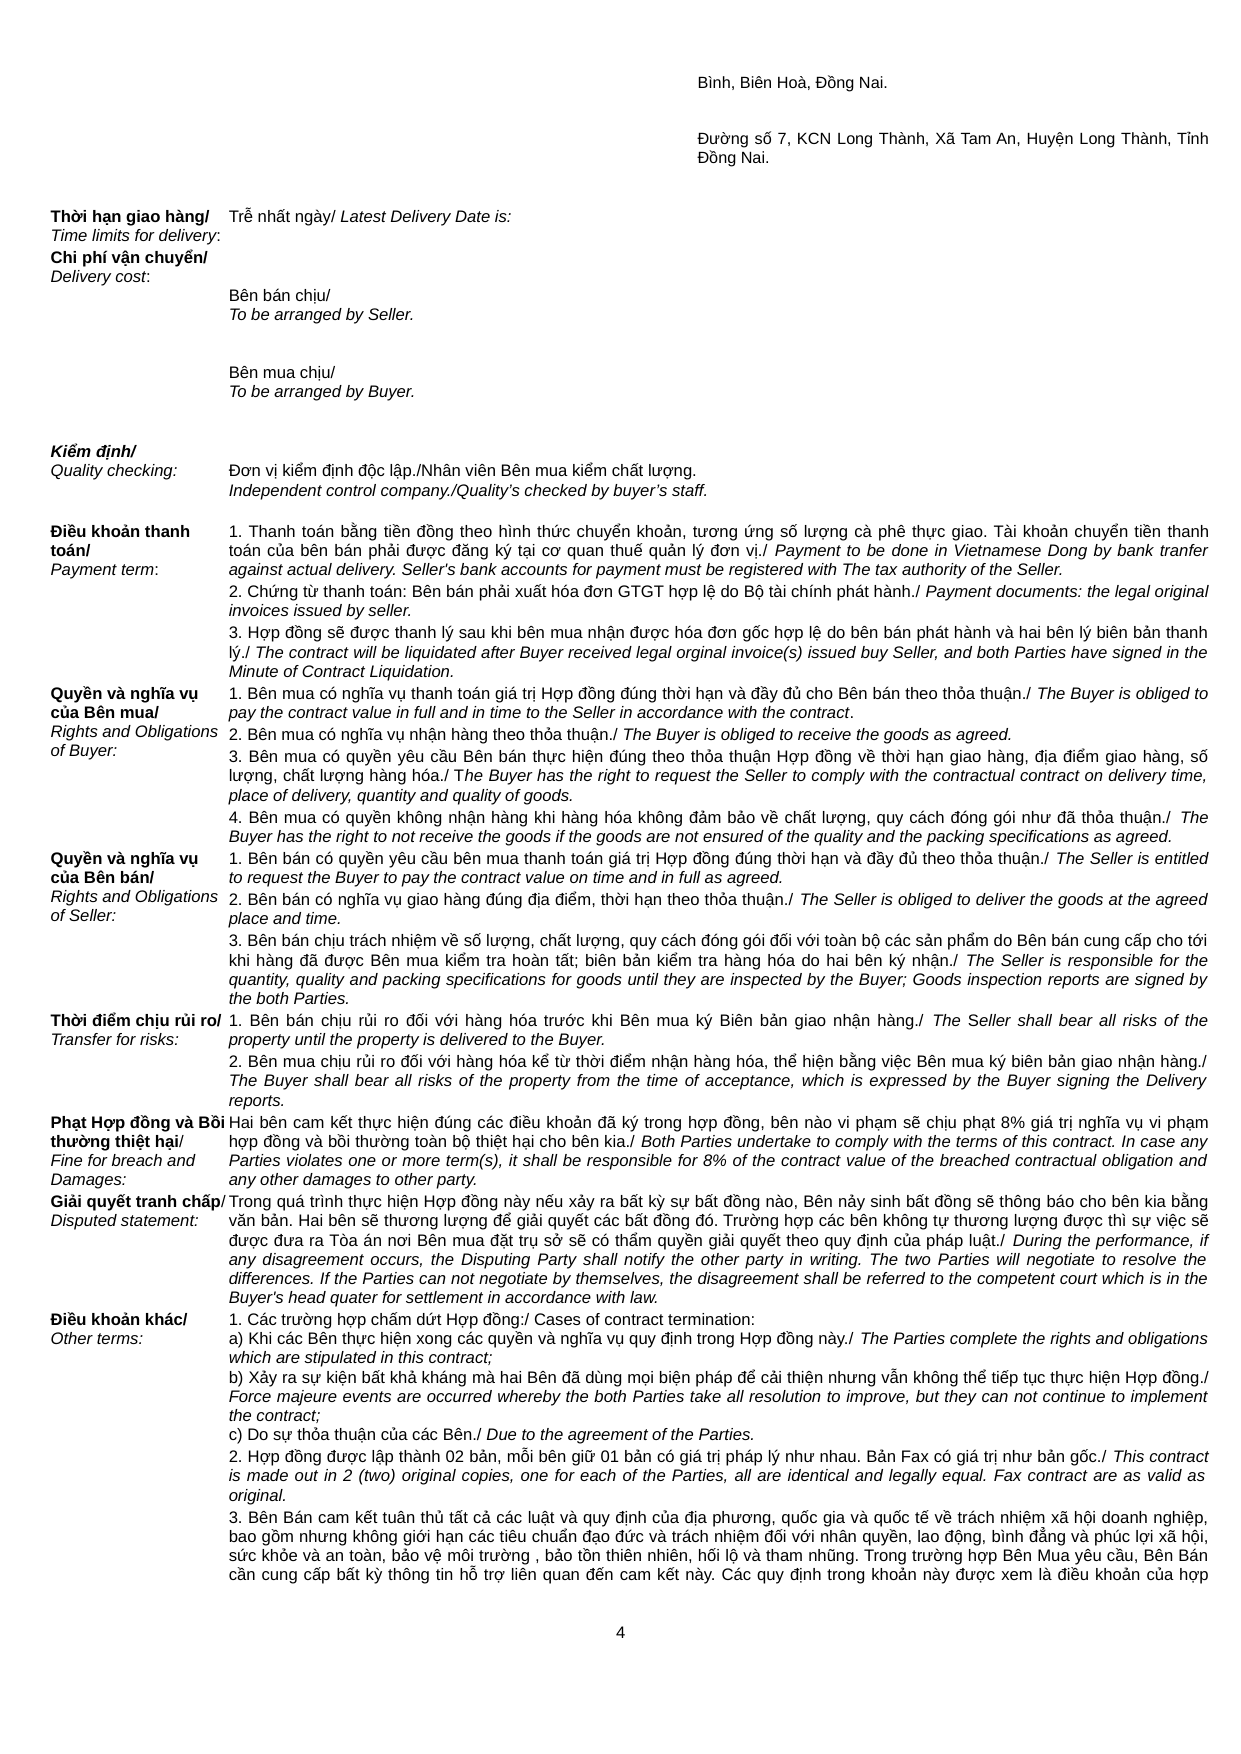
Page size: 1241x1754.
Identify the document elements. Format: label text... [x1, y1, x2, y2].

table_cell 2. Hợp đồng được lập thành 02 bản, mỗi bên giữ 01 bản có giá trị pháp lý như nhau. Bản Fax có giá trị như bản gốc./ This contract is made out in 2 (two) original copies, one for each of the Parties, all are identical and legally equal. Fax contract are as valid as original. [227, 1446, 1211, 1506]
table_cell 1. Thanh toán bằng tiền đồng theo hình thức chuyển khoản, tương ứng số lượng cà phê thực giao. Tài khoản chuyển tiền thanh toán của bên bán phải được đăng ký tại cơ quan thuế quản lý đơn vị./ Payment to be done in Vietnamese Dong by bank tranfer against actual delivery. Seller's bank accounts for payment must be registered with The tax authority of the Seller. [227, 520, 1211, 581]
table_cell 3. Bên bán chịu trách nhiệm về số lượng, chất lượng, quy cách đóng gói đối với toàn bộ các sản phẩm do Bên bán cung cấp cho tới khi hàng đã được Bên mua kiểm tra hoàn tất; biên bản kiểm tra hàng hóa do hai bên ký nhận./ The Seller is responsible for the quantity, quality and packing specifications for goods until they are inspected by the Buyer; Goods inspection reports are signed by the both Parties. [227, 930, 1211, 1009]
table_cell Điều khoản thanh toán/ Payment term: [49, 520, 227, 682]
table_cell Hai bên cam kết thực hiện đúng các điều khoản đã ký trong hợp đồng, bên nào vi phạm sẽ chịu phạt 8% giá trị nghĩa vụ vi phạm hợp đồng và bồi thường toàn bộ thiệt hại cho bên kia./ Both Parties undertake to comply with the terms of this contract. In case any Parties violates one or more term(s), it shall be responsible for 8% of the contract value of the breached contractual obligation and any other damages to other party. [227, 1111, 1211, 1191]
table_cell Chi phí vận chuyển/ Delivery cost: [49, 247, 227, 441]
table_cell Quyền và nghĩa vụ của Bên mua/ Rights and Obligations of Buyer: [49, 682, 227, 847]
table_cell 1. Bên bán chịu rủi ro đối với hàng hóa trước khi Bên mua ký Biên bản giao nhận hàng./ The Seller shall bear all risks of the property until the property is delivered to the Buyer. [227, 1009, 1211, 1051]
table_cell 2. Chứng từ thanh toán: Bên bán phải xuất hóa đơn GTGT hợp lệ do Bộ tài chính phát hành./ Payment documents: the legal original invoices issued by seller. [227, 581, 1211, 622]
table_cell <choose> Đơn vị kiểm định độc lập./Nhân viên Bên mua kiểm chất lượng. Independent control company./Quality’s checked by buyer’s staff. </choose> [227, 441, 1211, 520]
table_cell Phạt Hợp đồng và Bồi thường thiệt hại/ Fine for breach and Damages: [49, 1111, 227, 1191]
table_cell 4. Bên mua có quyền không nhận hàng khi hàng hóa không đảm bảo về chất lượng, quy cách đóng gói như đã thỏa thuận./ The Buyer has the right to not receive the goods if the goods are not ensured of the quality and the packing specifications as agreed. [227, 806, 1211, 847]
table_cell [49, 72, 227, 205]
table_cell 3. Bên mua có quyền yêu cầu Bên bán thực hiện đúng theo thỏa thuận Hợp đồng về thời hạn giao hàng, địa điểm giao hàng, số lượng, chất lượng hàng hóa./ The Buyer has the right to request the Seller to comply with the contractual contract on delivery time, place of delivery, quantity and quality of goods. [227, 746, 1211, 806]
table_cell 2. Bên mua chịu rủi ro đối với hàng hóa kể từ thời điểm nhận hàng hóa, thể hiện bằng việc Bên mua ký biên bản giao nhận hàng./ The Buyer shall bear all risks of the property from the time of acceptance, which is expressed by the Buyer signing the Delivery reports. [227, 1051, 1211, 1111]
table_cell 1. Các trường hợp chấm dứt Hợp đồng:/ Cases of contract termination: a) Khi các Bên thực hiện xong các quyền và nghĩa vụ quy định trong Hợp đồng này./ The Parties complete the rights and obligations which are stipulated in this contract; b) Xảy ra sự kiện bất khả kháng mà hai Bên đã dùng mọi biện pháp để cải thiện nhưng vẫn không thể tiếp tục thực hiện Hợp đồng./ Force majeure events are occurred whereby the both Parties take all resolution to improve, but they can not continue to implement the contract; c) Do sự thỏa thuận của các Bên./ Due to the agreement of the Parties. [227, 1309, 1211, 1446]
table_cell 3. Hợp đồng sẽ được thanh lý sau khi bên mua nhận được hóa đơn gốc hợp lệ do bên bán phát hành và hai bên lý biên bản thanh lý./ The contract will be liquidated after Buyer received legal orginal invoice(s) issued buy Seller, and both Parties have signed in the Minute of Contract Liquidation. [227, 622, 1211, 682]
table_cell 1. Bên mua có nghĩa vụ thanh toán giá trị Hợp đồng đúng thời hạn và đầy đủ cho Bên bán theo thỏa thuận./ The Buyer is obliged to pay the contract value in full and in time to the Seller in accordance with the contract. [227, 682, 1211, 723]
table_cell Điều khoản khác/ Other terms: [49, 1309, 227, 1586]
table_cell Trong quá trình thực hiện Hợp đồng này nếu xảy ra bất kỳ sự bất đồng nào, Bên nảy sinh bất đồng sẽ thông báo cho bên kia bằng văn bản. Hai bên sẽ thương lượng để giải quyết các bất đồng đó. Trường hợp các bên không tự thương lượng được thì sự việc sẽ được đưa ra Tòa án nơi Bên mua đặt trụ sở sẽ có thẩm quyền giải quyết theo quy định của pháp luật./ During the performance, if any disagreement occurs, the Disputing Party shall notify the other party in writing. The two Parties will negotiate to resolve the differences. If the Parties can not negotiate by themselves, the disagreement shall be referred to the competent court which is in the Buyer's head quater for settlement in accordance with law. [227, 1191, 1211, 1308]
table_cell 2. Bên mua có nghĩa vụ nhận hàng theo thỏa thuận./ The Buyer is obliged to receive the goods as agreed. [227, 724, 1211, 746]
table_cell 2. Bên bán có nghĩa vụ giao hàng đúng địa điểm, thời hạn theo thỏa thuận./ The Seller is obliged to deliver the goods at the agreed place and time. [227, 889, 1211, 930]
table_cell <choose> <when test="o.delivery_place_id.name in ( 'Factory - BMT','Pacorini - DN','Katoen - LT','Katoen - AP')"> Bên bán chịu/ To be arranged by Seller. </when> <otherwise> Bên mua chịu/ To be arranged by Buyer. </otherwise> </choose> [227, 247, 1211, 441]
table_cell Giải quyết tranh chấp/ Disputed statement: [49, 1191, 227, 1308]
table_cell Trễ nhất ngày/ Latest Delivery Date is: [227, 205, 696, 247]
table_cell Thời điểm chịu rủi ro/ Transfer for risks: [49, 1009, 227, 1111]
table_cell [227, 72, 696, 205]
table_cell <get_date(o.deadline_date)> [696, 205, 1211, 247]
table_cell 3. Bên Bán cam kết tuân thủ tất cả các luật và quy định của địa phương, quốc gia và quốc tế về trách nhiệm xã hội doanh nghiệp, bao gồm nhưng không giới hạn các tiêu chuẩn đạo đức và trách nhiệm đối với nhân quyền, lao động, bình đẳng và phúc lợi xã hội, sức khỏe và an toàn, bảo vệ môi trường , bảo tồn thiên nhiên, hối lộ và tham nhũng. Trong trường hợp Bên Mua yêu cầu, Bên Bán cần cung cấp bất kỳ thông tin hỗ trợ liên quan đến cam kết này. Các quy định trong khoản này được xem là điều khoản của hợp [227, 1506, 1211, 1586]
table_cell <o.delivery_place_id and o.delivery_place_id.name or ''> <choose> <when test="o.delivery_place_id.name == 'Factory - BMT'"> Cụm công nghiệp Tân An 2,Tp Buôn Ma Thuột </when> <when test="o.delivery_place_id.name == 'Pacorini - DN'"> Kho số 8, ICD Tân Cảng Long Bình - 10 Phan Đăng Lưu, P. Long Bình, Biên Hoà, Đồng Nai. </when> <when test="o.delivery_place_id.name == 'Katoen - DN'"> Đường số 7, KCN Long Thành, Xã Tam An, Huyện Long Thành, Tỉnh Đồng Nai. </when> </choose> [696, 72, 1211, 205]
table_cell Quyền và nghĩa vụ của Bên bán/ Rights and Obligations of Seller: [49, 847, 227, 1009]
table_cell 1. Bên bán có quyền yêu cầu bên mua thanh toán giá trị Hợp đồng đúng thời hạn và đầy đủ theo thỏa thuận./ The Seller is entitled to request the Buyer to pay the contract value on time and in full as agreed. [227, 847, 1211, 888]
table_cell Thời hạn giao hàng/ Time limits for delivery: [49, 205, 227, 247]
table_cell Kiểm định/ Quality checking: [49, 441, 227, 520]
